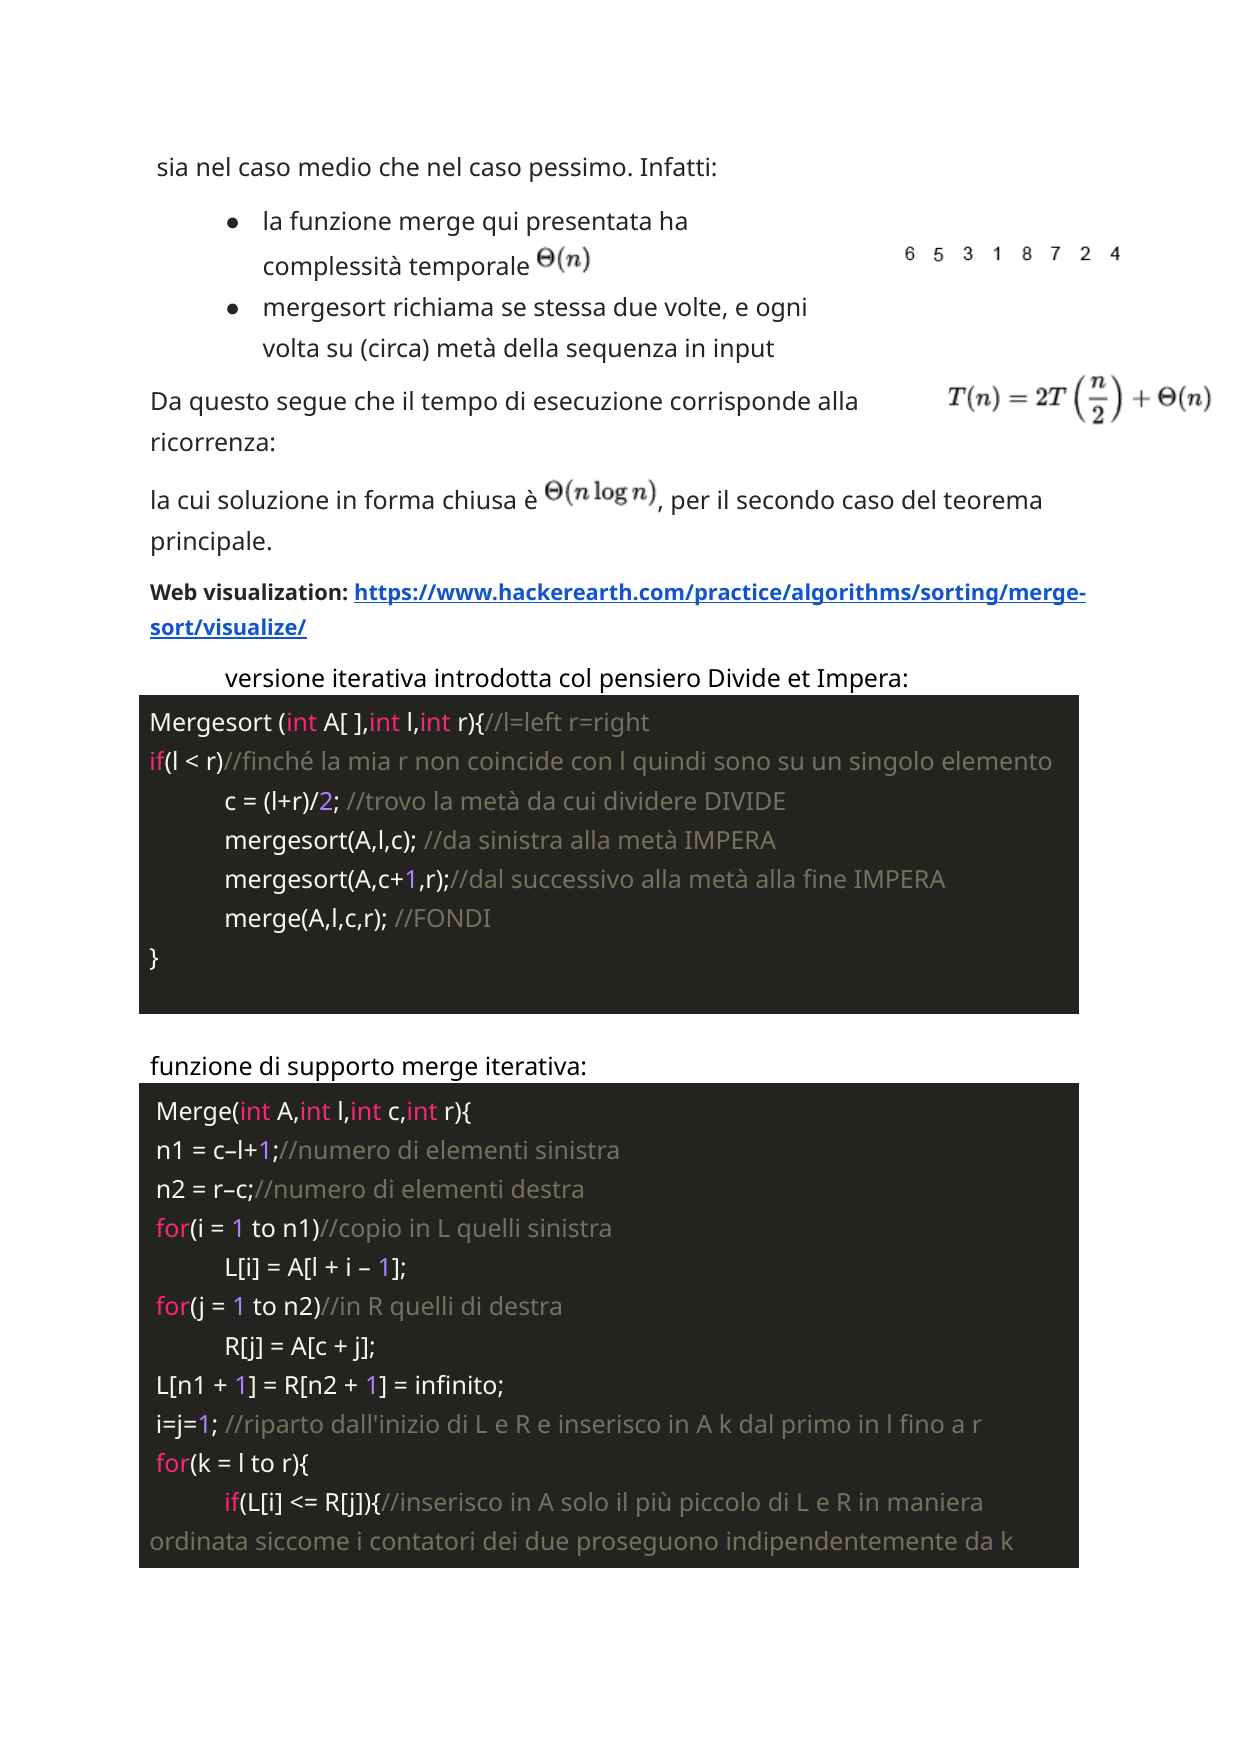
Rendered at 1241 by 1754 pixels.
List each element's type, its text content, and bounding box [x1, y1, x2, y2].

picture [536, 244, 592, 276]
text sia nel caso medio che nel caso pessimo. Infatti: [150, 150, 829, 184]
table_header Mergesort (int A[ ],int l,int r){//l=left r=right if(l < r)//finché la mia r non coincide con l quindi sono su un singolo elemento c = (l+r)/2; //trovo la metà da cui dividere DIVIDE mergesort(A,l,c); //da sinistra alla metà IMPERA mergesort(A,c+1,r);//dal successivo alla metà alla fine IMPERA merge(A,l,c,r); //FONDI } [139, 695, 1079, 1014]
picture [948, 372, 1213, 426]
list la funzione merge qui presentata ha complessità temporale [225, 203, 829, 283]
text funzione di supporto merge iterativa: [150, 1049, 1090, 1083]
text Web visualization: https://www.hackerearth.com/practice/algorithms/sorting/merge-sort/visualize/ [150, 576, 1090, 642]
text la cui soluzione in forma chiusa è , per il secondo caso del teorema principale. [150, 478, 1090, 557]
picture [544, 477, 658, 509]
list mergesort richiama se stessa due volte, e ogni volta su (circa) metà della sequenza in input [225, 289, 829, 364]
picture [829, 150, 1194, 369]
text Da questo segue che il tempo di esecuzione corrisponde alla ricorrenza: [150, 384, 1090, 458]
table_header Merge(int A,int l,int c,int r){ n1 = c–l+1;//numero di elementi sinistra n2 = r–c;//numero di elementi destra for(i = 1 to n1)//copio in L quelli sinistra L[i] = A[l + i – 1]; for(j = 1 to n2)//in R quelli di destra R[j] = A[c + j]; L[n1 + 1] = R[n2 + 1] = infinito; i=j=1; //riparto dall'inizio di L e R e inserisco in A k dal primo in l fino a r for(k = l to r){ if(L[i] <= R[j]){//inserisco in A solo il più piccolo di L e R in maniera ordinata siccome i contatori dei due proseguono indipendentemente da k [139, 1083, 1079, 1568]
list versione iterativa introdotta col pensiero Divide et Impera: [150, 660, 1090, 694]
